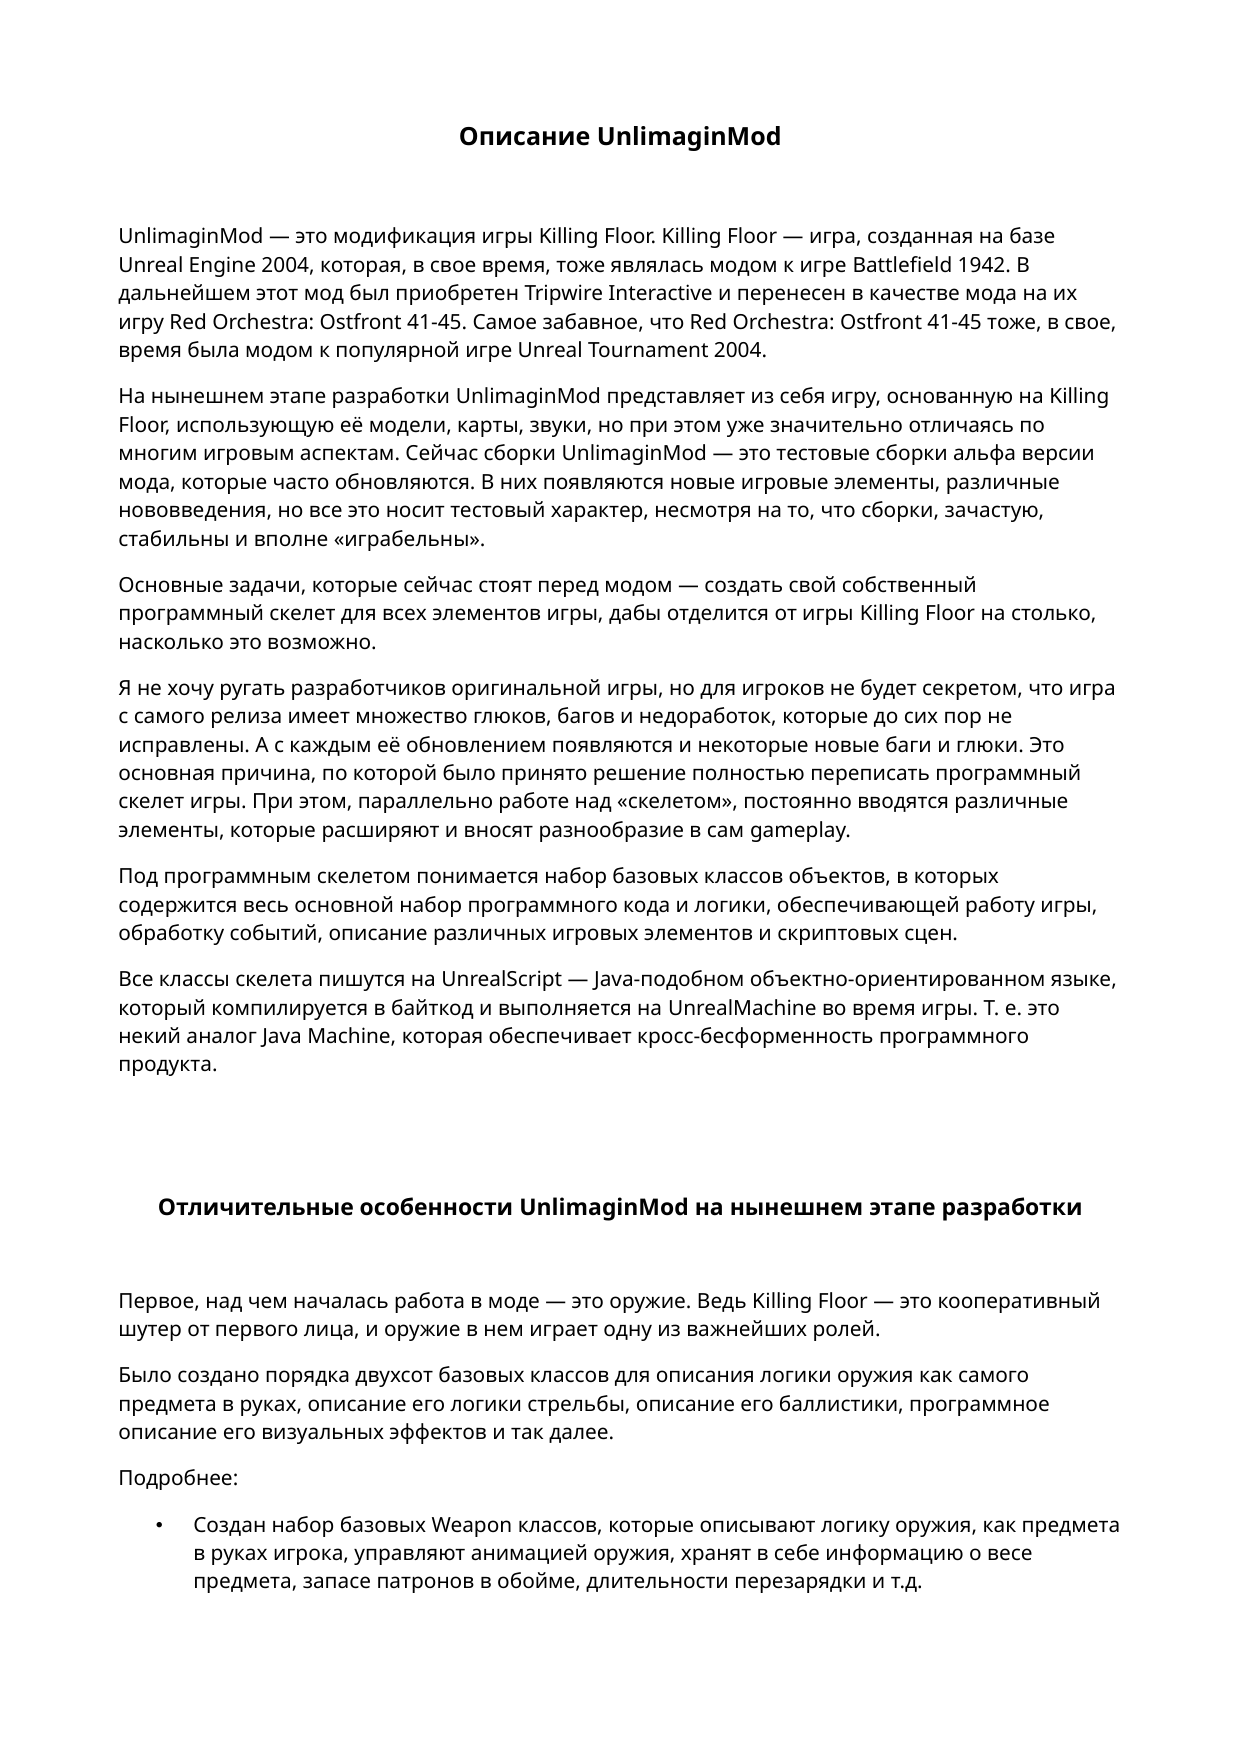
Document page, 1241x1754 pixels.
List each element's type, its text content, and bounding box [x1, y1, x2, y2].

list Создан набор базовых Weapon классов, которые описывают логику оружия, как предмета в руках игрока, управляют анимацией оружия, хранят в себе информацию о весе предмета, запасе патронов в обойме, длительности перезарядки и т.д. [156, 1510, 1122, 1595]
text Отличительные особенности UnlimaginMod на нынешнем этапе разработки [118, 1191, 1122, 1222]
text Под программным скелетом понимается набор базовых классов объектов, в которых содержится весь основной набор программного кода и логики, обеспечивающей работу игры, обработку событий, описание различных игровых элементов и скриптовых сцен. [118, 861, 1122, 947]
text Было создано порядка двухсот базовых классов для описания логики оружия как самого предмета в руках, описание его логики стрельбы, описание его баллистики, программное описание его визуальных эффектов и так далее. [118, 1361, 1122, 1446]
text Первое, над чем началась работа в моде — это оружие. Ведь Killing Floor — это кооперативный шутер от первого лица, и оружие в нем играет одну из важнейших ролей. [118, 1286, 1122, 1343]
text Я не хочу ругать разработчиков оригинальной игры, но для игроков не будет секретом, что игра с самого релиза имеет множество глюков, багов и недоработок, которые до сих пор не исправлены. А с каждым её обновлением появляются и некоторые новые баги и глюки. Это основная причина, по которой было принято решение полностью переписать программный скелет игры. При этом, параллельно работе над «скелетом», постоянно вводятся различные элементы, которые расширяют и вносят разнообразие в сам gameplay. [118, 673, 1122, 843]
text На нынешнем этапе разработки UnlimaginMod представляет из себя игру, основанную на Killing Floor, использующую её модели, карты, звуки, но при этом уже значительно отличаясь по многим игровым аспектам. Сейчас сборки UnlimaginMod — это тестовые сборки альфа версии мода, которые часто обновляются. В них появляются новые игровые элементы, различные нововведения, но все это носит тестовый характер, несмотря на то, что сборки, зачастую, стабильны и вполне «играбельны». [118, 382, 1122, 552]
text Все классы скелета пишутся на UnrealScript — Java-подобном объектно-ориентированном языке, который компилируется в байткод и выполняется на UnrealMachine во время игры. Т. е. это некий аналог Java Machine, которая обеспечивает кросс-бесформенность программного продукта. [118, 964, 1122, 1078]
text Описание UnlimaginMod [118, 118, 1122, 152]
text UnlimaginMod — это модификация игры Killing Floor. Killing Floor — игра, созданная на базе Unreal Engine 2004, которая, в свое время, тоже являлась модом к игре Battlefield 1942. В дальнейшем этот мод был приобретен Tripwire Interactive и перенесен в качестве мода на их игру Red Orchestra: Ostfront 41-45. Самое забавное, что Red Orchestra: Ostfront 41-45 тоже, в свое, время была модом к популярной игре Unreal Tournament 2004. [118, 222, 1122, 364]
text Основные задачи, которые сейчас стоят перед модом — создать свой собственный программный скелет для всех элементов игры, дабы отделится от игры Killing Floor на столько, насколько это возможно. [118, 570, 1122, 655]
text Подробнее: [118, 1463, 1122, 1492]
